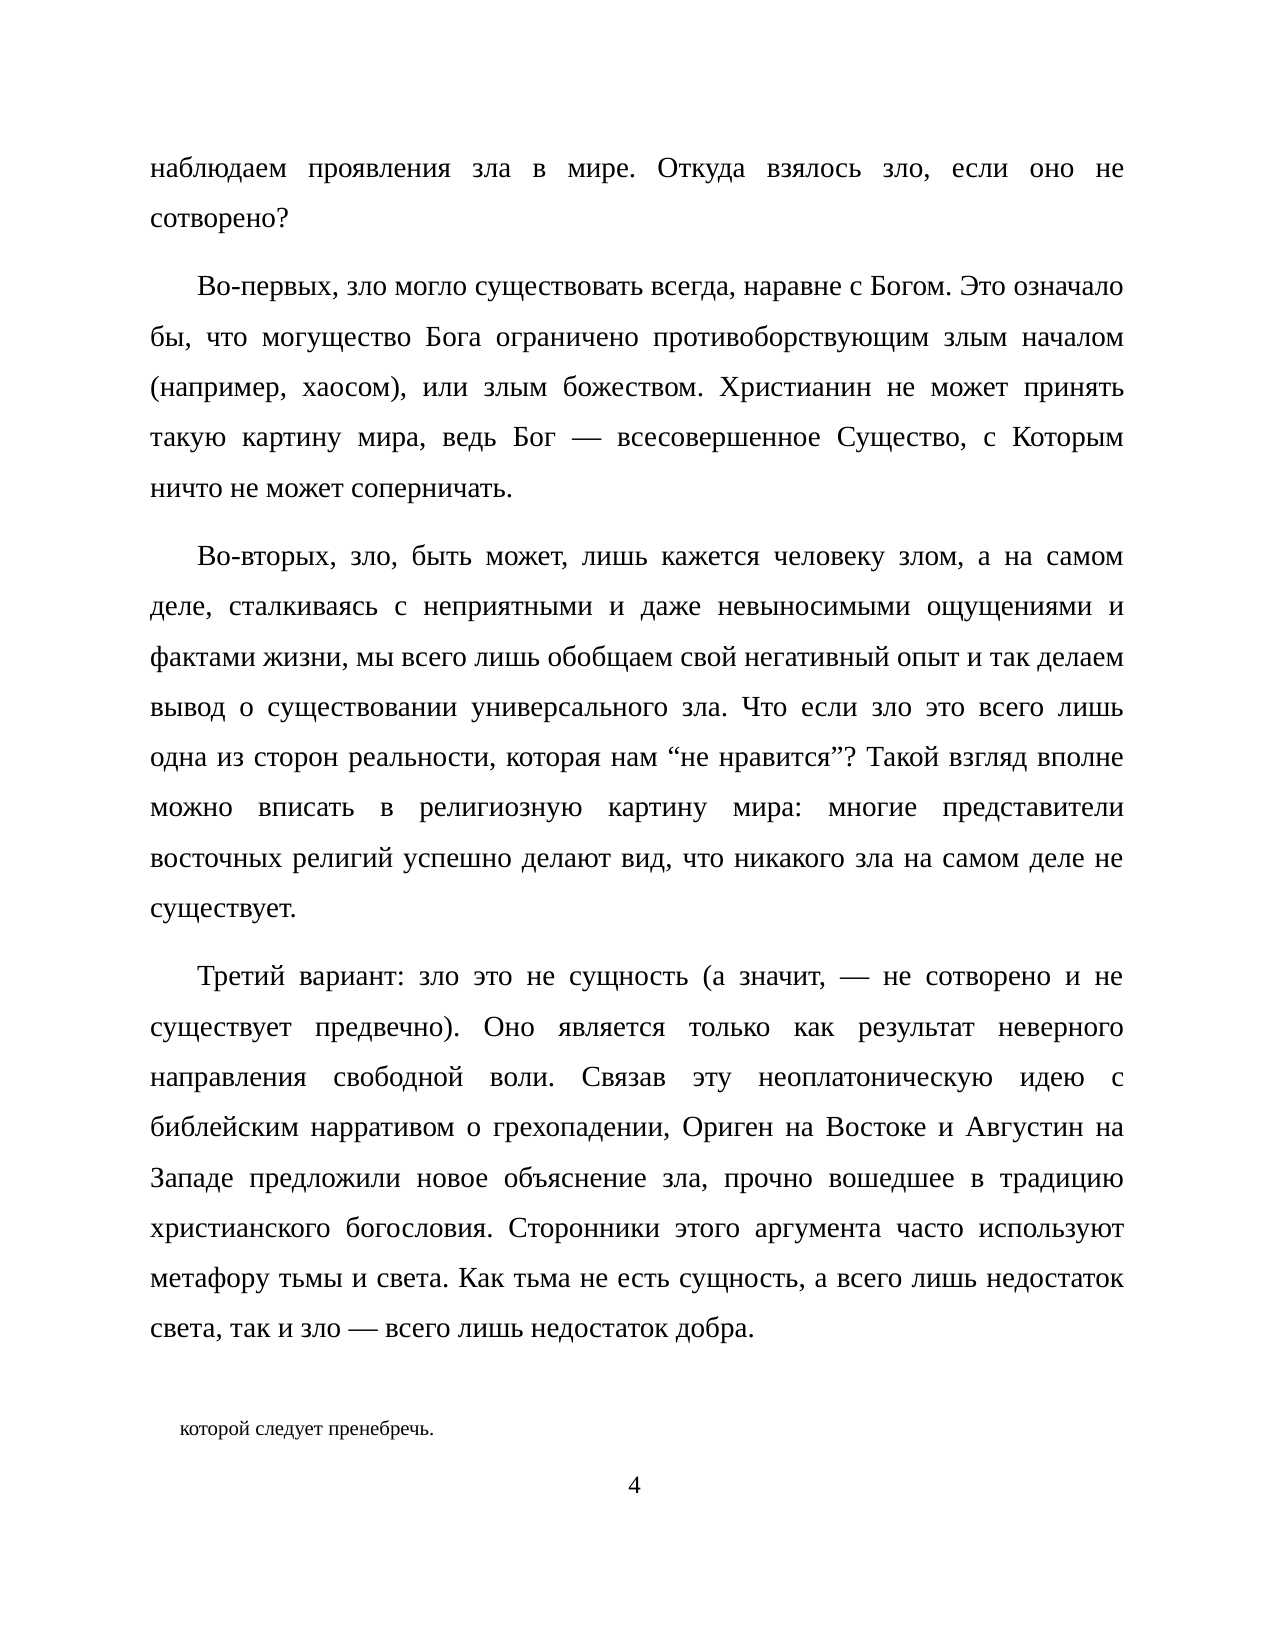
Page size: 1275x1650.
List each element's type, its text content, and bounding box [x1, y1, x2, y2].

text Во-первых, зло могло существовать всегда, наравне с Богом. Это означало бы, что могущество Бога ограничено противоборствующим злым началом (например, хаосом), или злым божеством. Христианин не может принять такую картину мира, ведь Бог — всесовершенное Существо, с Которым ничто не может соперничать. [150, 268, 1125, 503]
text Во-вторых, зло, быть может, лишь кажется человеку злом, а на самом деле, сталкиваясь с неприятными и даже невыносимыми ощущениями и фактами жизни, мы всего лишь обобщаем свой негативный опыт и так делаем вывод о существовании универсального зла. Что если зло это всего лишь одна из сторон реальности, которая нам “не нравится”? Такой взгляд вполне можно вписать в религиозную картину мира: многие представители восточных религий успешно делают вид, что никакого зла на самом деле не существует. [150, 538, 1125, 924]
text наблюдаем проявления зла в мире. Откуда взялось зло, если оно не сотворено? [150, 150, 1125, 234]
text которой следует пренебречь. [150, 1416, 1125, 1440]
text Третий вариант: зло это не сущность (а значит, — не сотворено и не существует предвечно). Оно является только как результат неверного направления свободной воли. Связав эту неоплатоническую идею с библейским нарративом о грехопадении, Ориген на Востоке и Августин на Западе предложили новое объяснение зла, прочно вошедшее в традицию христианского богословия. Сторонники этого аргумента часто используют метафору тьмы и света. Как тьма не есть сущность, а всего лишь недостаток света, так и зло — всего лишь недостаток добра. [150, 958, 1125, 1344]
